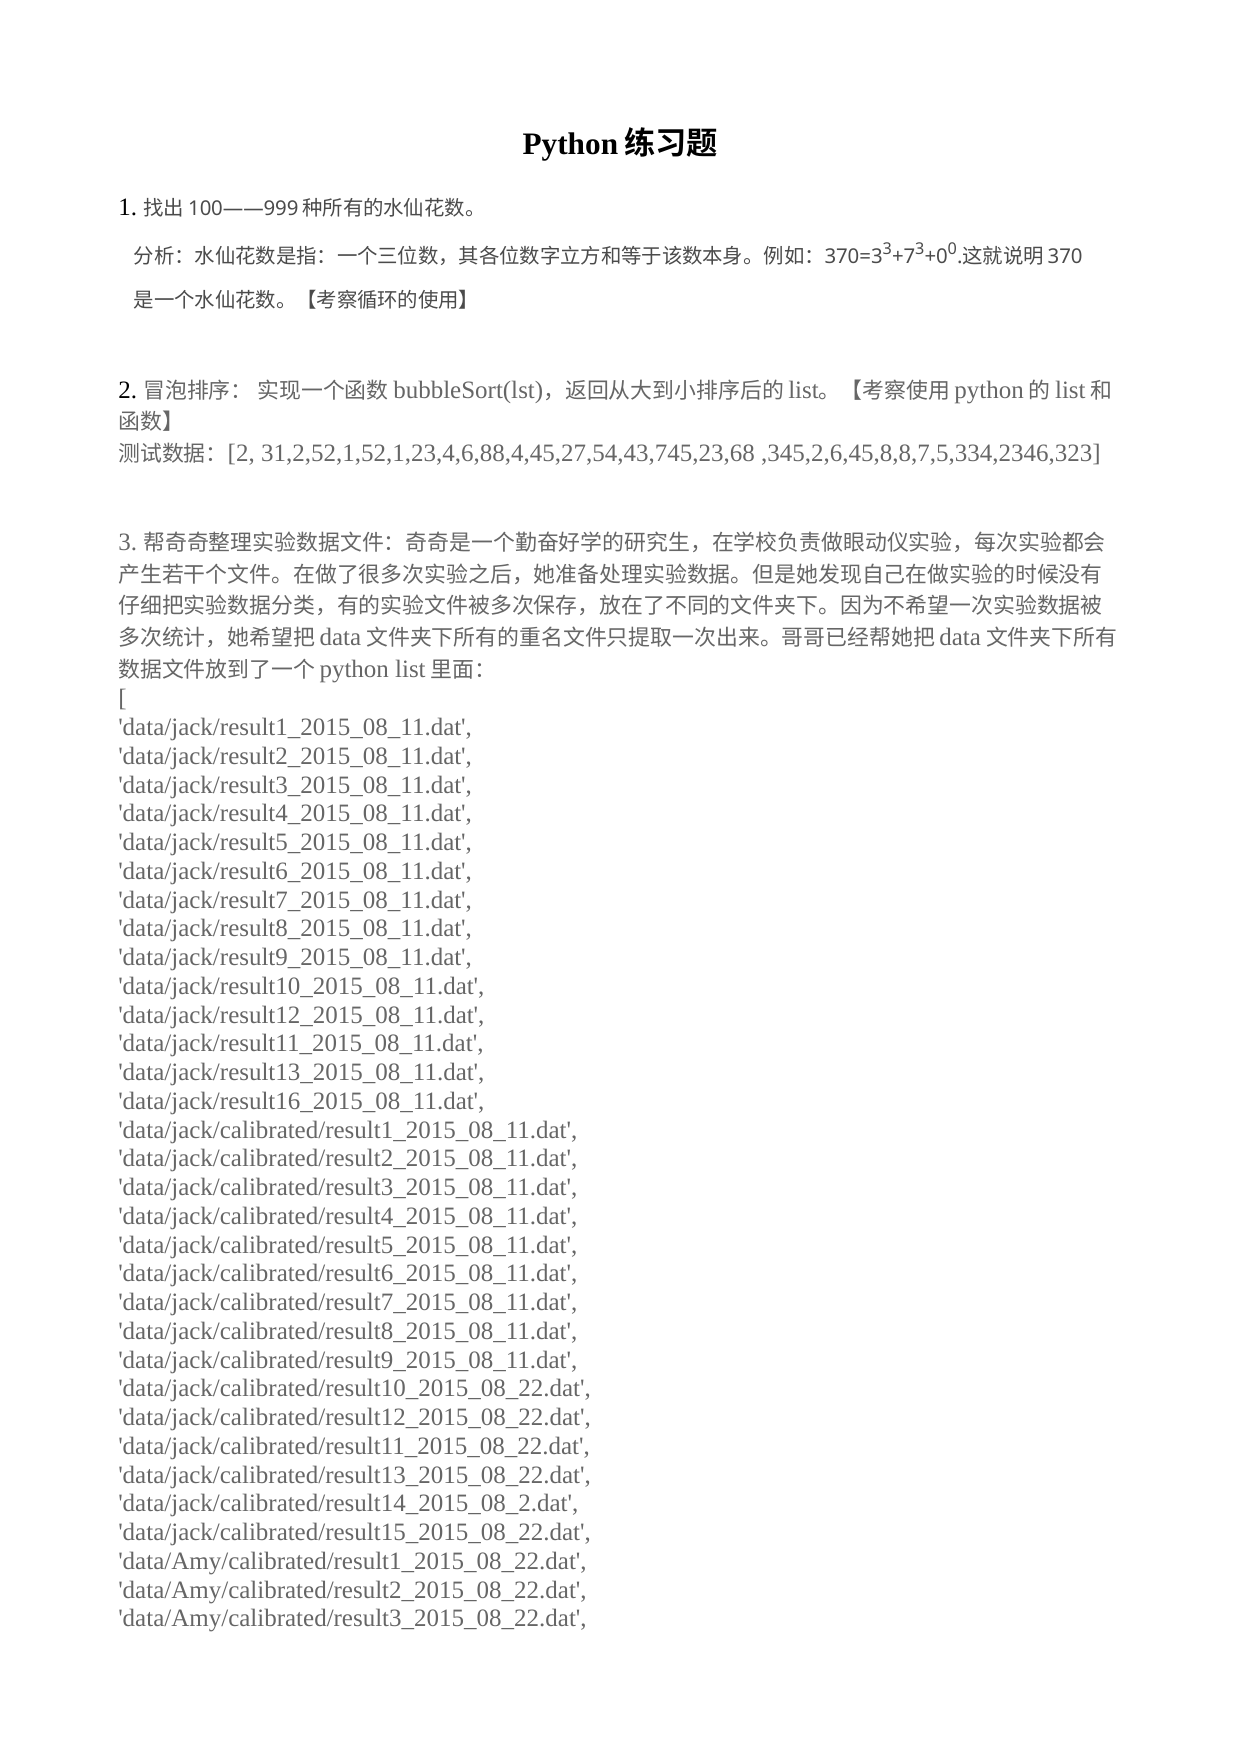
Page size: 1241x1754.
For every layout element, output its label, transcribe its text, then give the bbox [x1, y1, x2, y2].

text Python练习题 [118, 118, 1122, 163]
text 'data/jack/calibrated/result14_2015_08_2.dat', [118, 1488, 1122, 1517]
text 'data/jack/result10_2015_08_11.dat', [118, 971, 1122, 1000]
text 'data/jack/calibrated/result2_2015_08_11.dat', [118, 1143, 1122, 1172]
text 分析：水仙花数是指：一个三位数，其各位数字立方和等于该数本身。例如：370=33+73+00.这就说明370是一个水仙花数。【考察循环的使用】 [134, 237, 1106, 314]
text 2. 冒泡排序： 实现一个函数bubbleSort(lst)，返回从大到小排序后的list。【考察使用python的list和函数】 [118, 373, 1122, 436]
text 'data/jack/calibrated/result15_2015_08_22.dat', [118, 1517, 1122, 1546]
text 测试数据：[2, 31,2,52,1,52,1,23,4,6,88,4,45,27,54,43,745,23,68 ,345,2,6,45,8,8,7,5,334,2346,323] [118, 436, 1122, 468]
text 'data/Amy/calibrated/result1_2015_08_22.dat', [118, 1546, 1122, 1575]
text 'data/jack/result6_2015_08_11.dat', [118, 856, 1122, 885]
text 'data/jack/calibrated/result5_2015_08_11.dat', [118, 1230, 1122, 1258]
text 'data/jack/calibrated/result3_2015_08_11.dat', [118, 1172, 1122, 1201]
text 'data/jack/calibrated/result7_2015_08_11.dat', [118, 1287, 1122, 1316]
text [ [118, 683, 1122, 712]
text 'data/jack/result2_2015_08_11.dat', [118, 741, 1122, 770]
text 'data/jack/result1_2015_08_11.dat', [118, 712, 1122, 741]
text 3. 帮奇奇整理实验数据文件：奇奇是一个勤奋好学的研究生，在学校负责做眼动仪实验，每次实验都会产生若干个文件。在做了很多次实验之后，她准备处理实验数据。但是她发现自己在做实验的时候没有仔细把实验数据分类，有的实验文件被多次保存，放在了不同的文件夹下。因为不希望一次实验数据被多次统计，她希望把data文件夹下所有的重名文件只提取一次出来。哥哥已经帮她把data文件夹下所有数据文件放到了一个python list里面： [118, 525, 1122, 683]
text 'data/Amy/calibrated/result2_2015_08_22.dat', [118, 1575, 1122, 1603]
text 'data/jack/result12_2015_08_11.dat', [118, 1000, 1122, 1028]
text 'data/jack/result5_2015_08_11.dat', [118, 827, 1122, 856]
text 'data/Amy/calibrated/result3_2015_08_22.dat', [118, 1603, 1122, 1632]
text 'data/jack/calibrated/result4_2015_08_11.dat', [118, 1201, 1122, 1230]
text 'data/jack/calibrated/result8_2015_08_11.dat', [118, 1316, 1122, 1345]
text 'data/jack/result4_2015_08_11.dat', [118, 798, 1122, 827]
text 'data/jack/result9_2015_08_11.dat', [118, 942, 1122, 971]
text 'data/jack/result13_2015_08_11.dat', [118, 1057, 1122, 1086]
text 'data/jack/result7_2015_08_11.dat', [118, 885, 1122, 913]
text 'data/jack/calibrated/result13_2015_08_22.dat', [118, 1460, 1122, 1488]
text 'data/jack/calibrated/result10_2015_08_22.dat', [118, 1373, 1122, 1402]
text 1. 找出100——999种所有的水仙花数。 [118, 192, 1122, 222]
text 'data/jack/result8_2015_08_11.dat', [118, 913, 1122, 942]
text 'data/jack/calibrated/result1_2015_08_11.dat', [118, 1115, 1122, 1143]
text 'data/jack/result16_2015_08_11.dat', [118, 1086, 1122, 1115]
text 'data/jack/calibrated/result6_2015_08_11.dat', [118, 1258, 1122, 1287]
text 'data/jack/calibrated/result12_2015_08_22.dat', [118, 1402, 1122, 1431]
text 'data/jack/calibrated/result11_2015_08_22.dat', [118, 1431, 1122, 1460]
text 'data/jack/result11_2015_08_11.dat', [118, 1028, 1122, 1057]
text 'data/jack/calibrated/result9_2015_08_11.dat', [118, 1345, 1122, 1373]
text 'data/jack/result3_2015_08_11.dat', [118, 770, 1122, 798]
